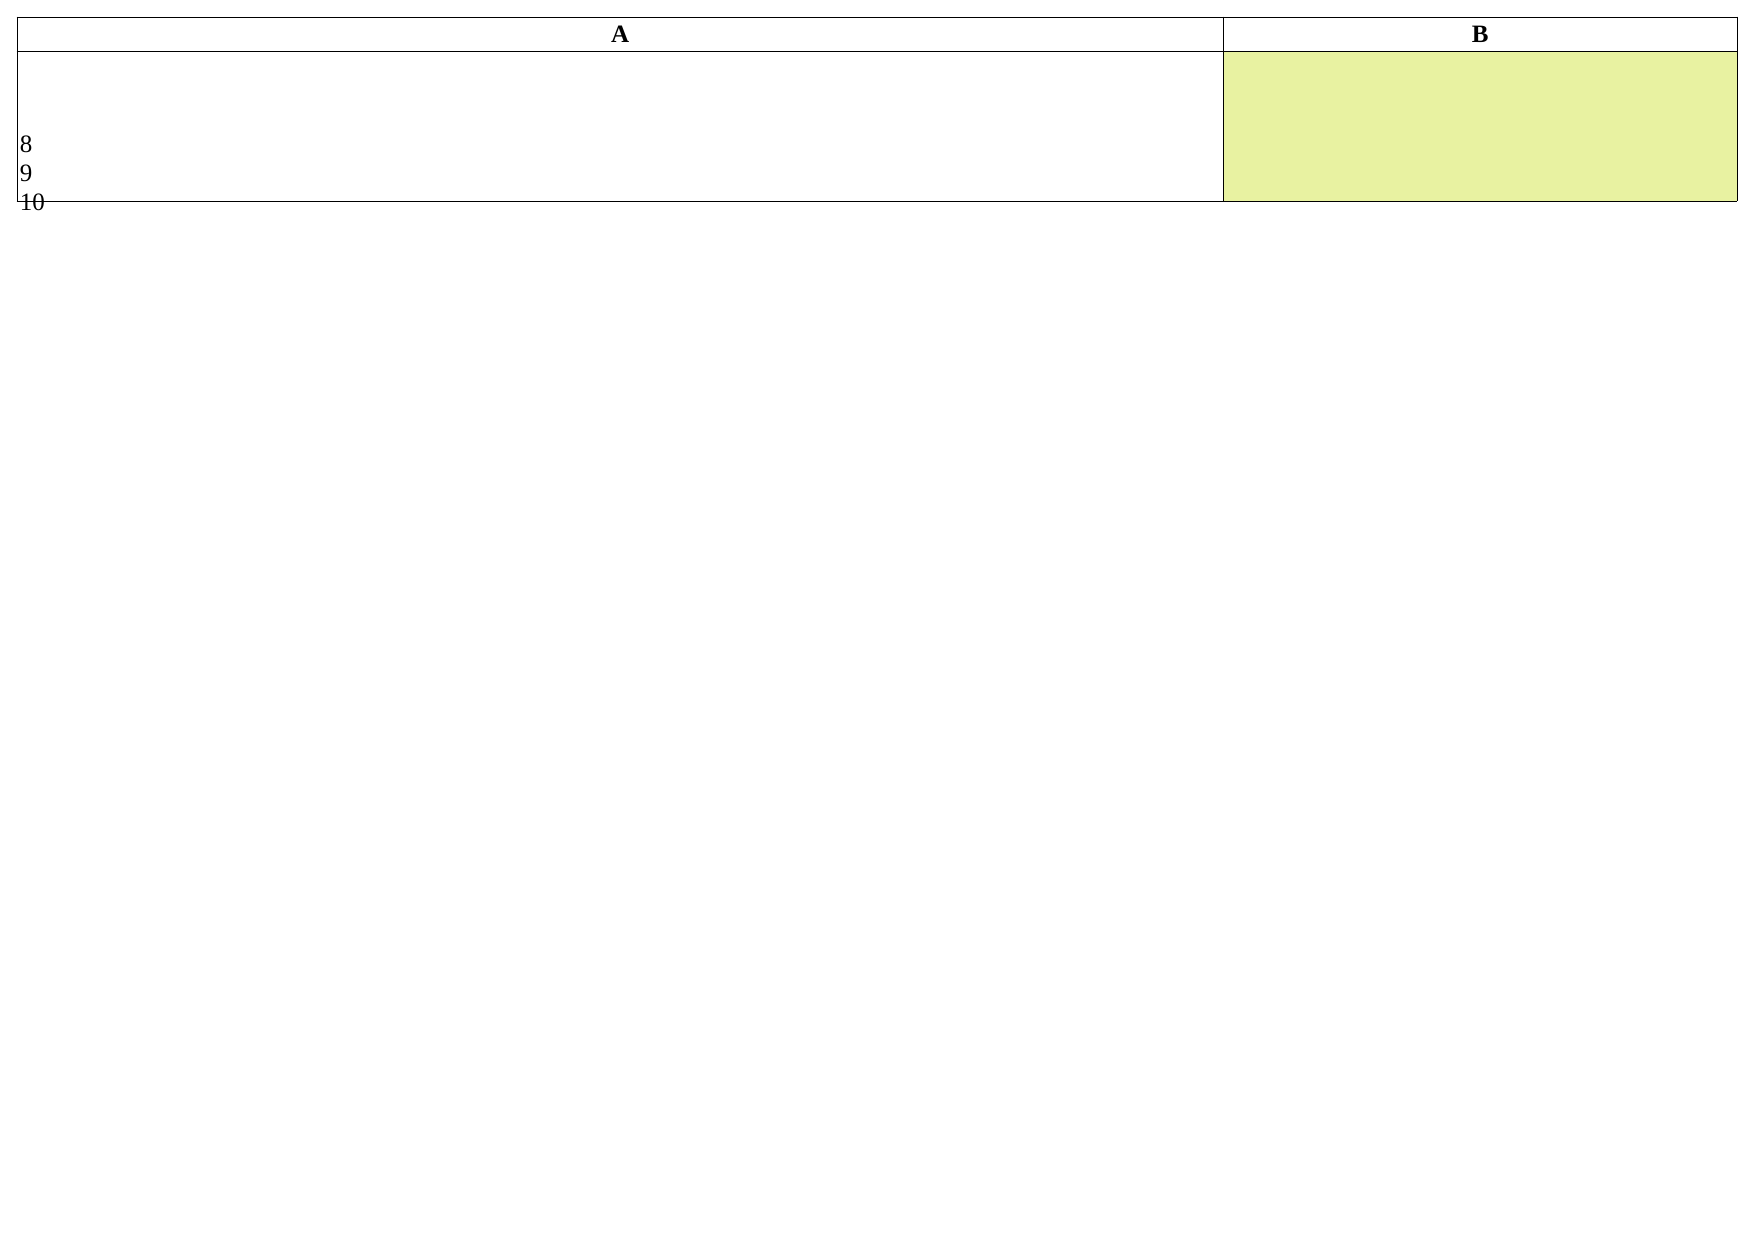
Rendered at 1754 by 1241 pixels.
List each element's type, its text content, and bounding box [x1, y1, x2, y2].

table_header B [1224, 18, 1737, 51]
table_header A [18, 18, 1223, 51]
table_cell [1224, 52, 1737, 201]
